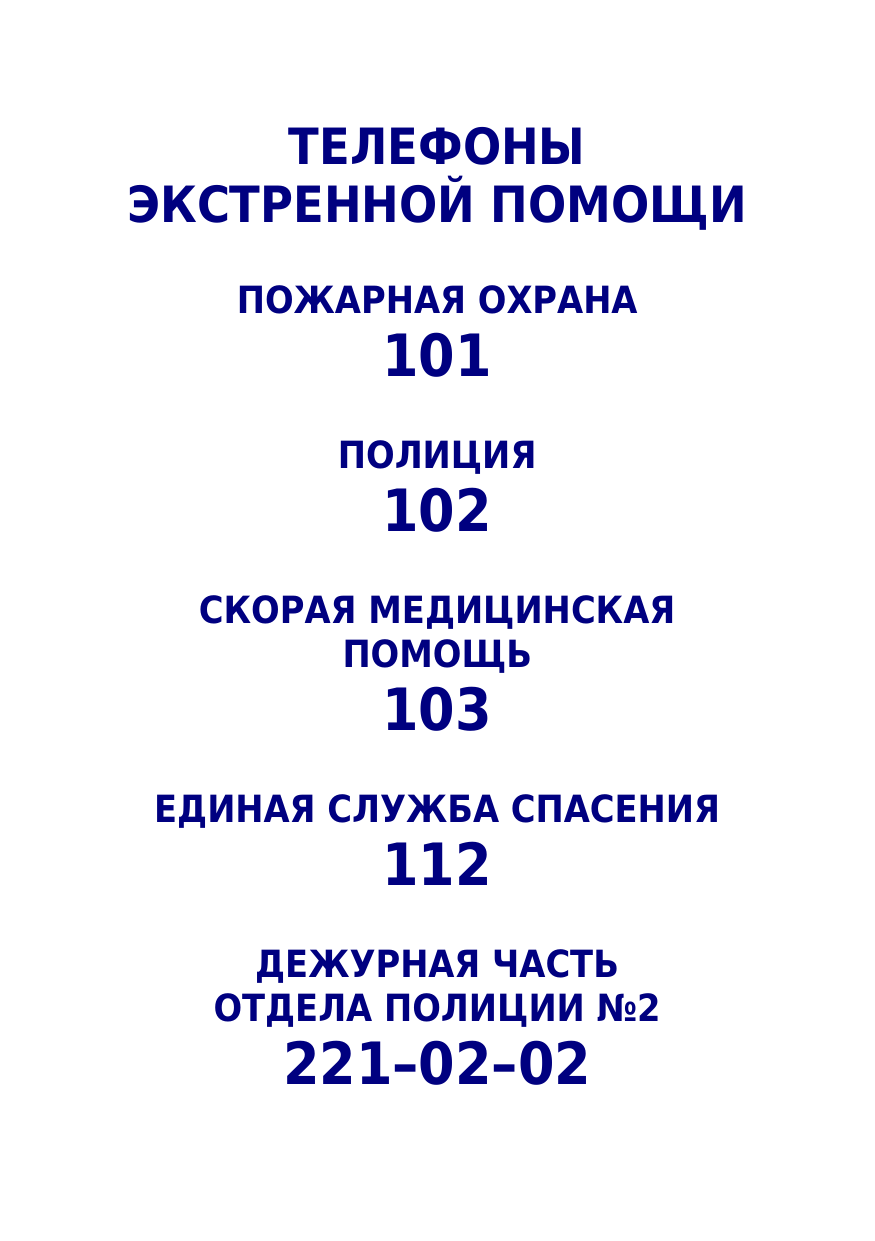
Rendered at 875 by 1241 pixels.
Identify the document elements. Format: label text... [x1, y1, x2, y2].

text 101 [118, 322, 756, 390]
text ЭКСТРЕННОЙ ПОМОЩИ [118, 176, 756, 234]
text СКОРАЯ МЕДИЦИНСКАЯ ПОМОЩЬ [118, 589, 756, 676]
text ЕДИНАЯ СЛУЖБА СПАСЕНИЯ [118, 787, 756, 831]
text 112 [118, 831, 756, 899]
text 221–02–02 [118, 1030, 756, 1098]
text ПОЖАРНАЯ ОХРАНА [118, 278, 756, 322]
text ТЕЛЕФОНЫ [118, 118, 756, 176]
text ОТДЕЛА ПОЛИЦИИ №2 [118, 986, 756, 1030]
text 103 [118, 676, 756, 744]
text 102 [118, 477, 756, 545]
text ДЕЖУРНАЯ ЧАСТЬ [118, 943, 756, 986]
text ПОЛИЦИЯ [118, 433, 756, 477]
